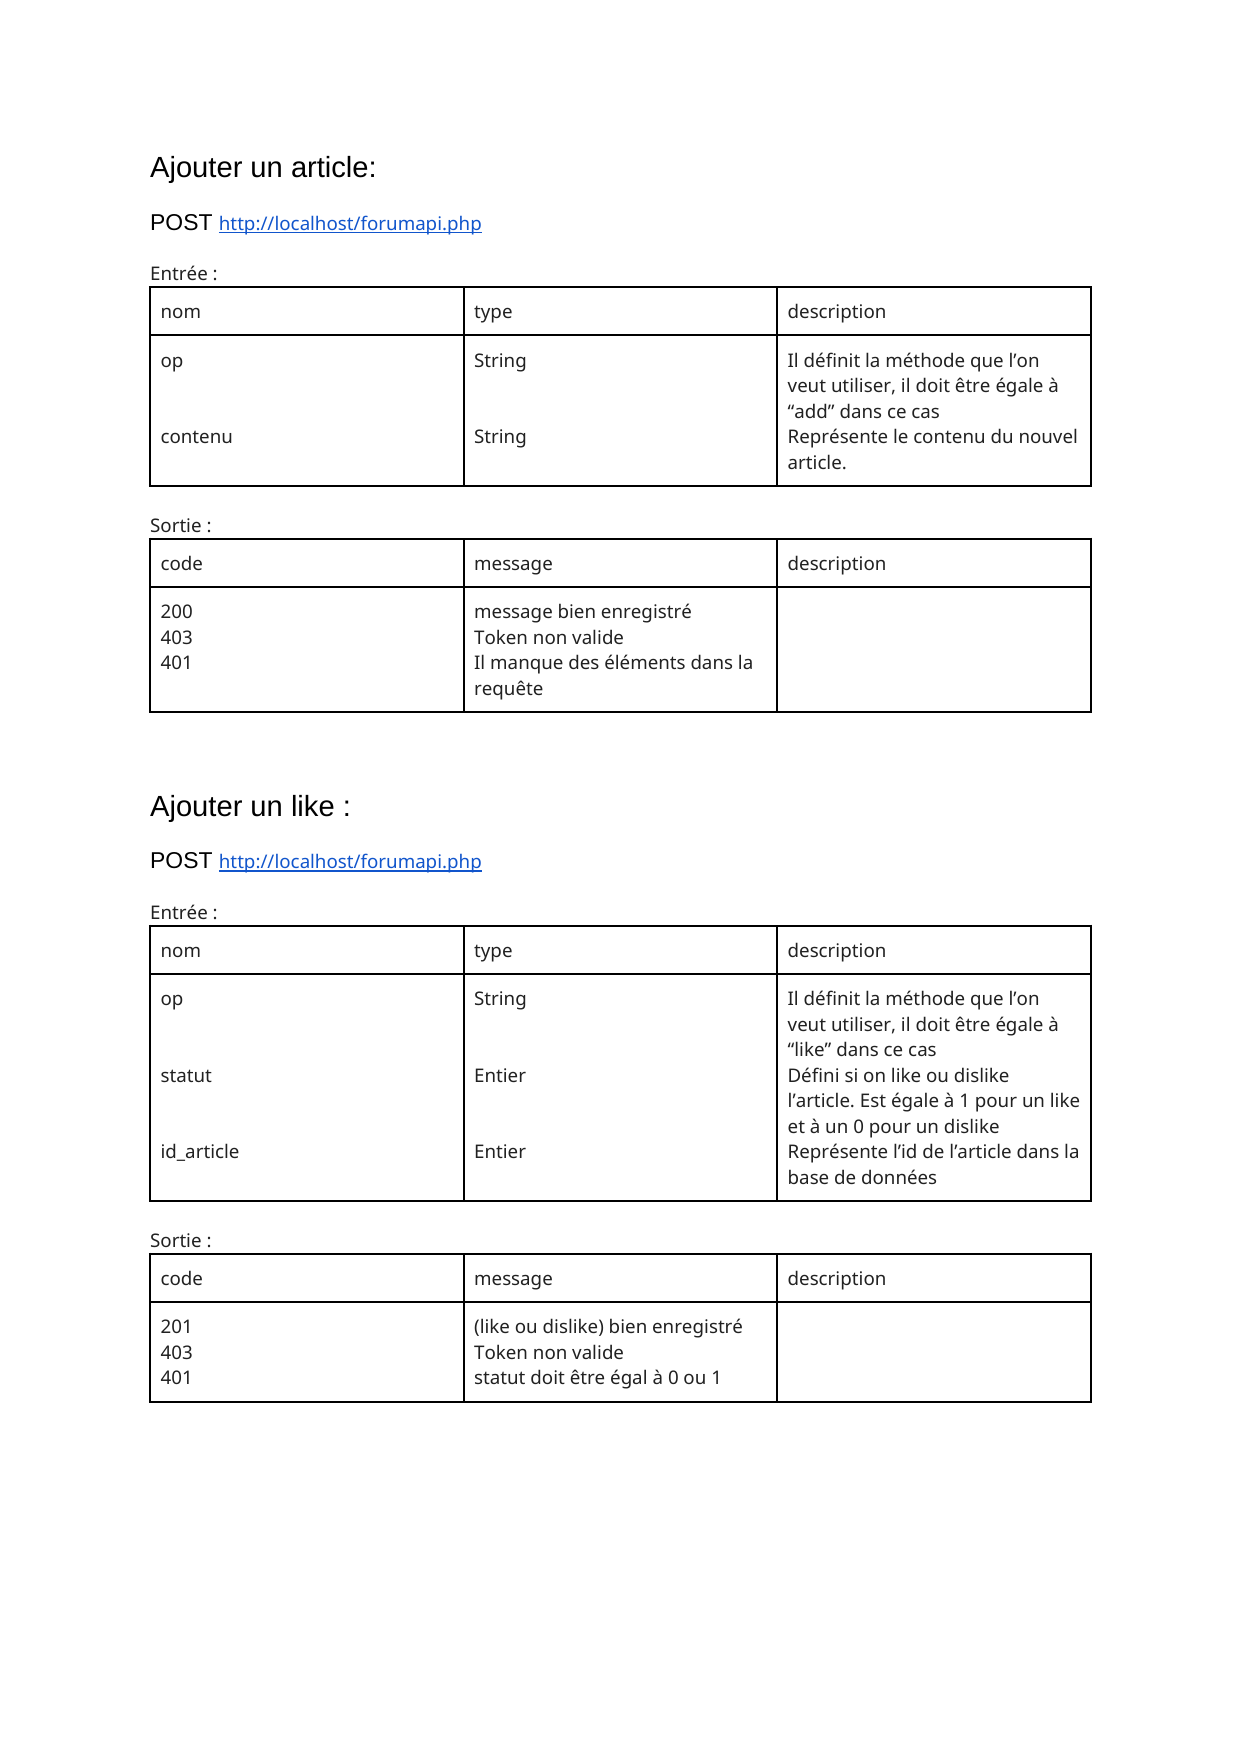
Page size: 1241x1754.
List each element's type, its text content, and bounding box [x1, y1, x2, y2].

table_header description [778, 540, 1090, 586]
table_cell String Entier Entier [465, 975, 776, 1200]
text POST http://localhost/forumapi.php [150, 208, 1090, 235]
text Ajouter un article: [150, 150, 1090, 183]
table_header type [465, 927, 776, 973]
table_header type [465, 288, 776, 334]
table_header description [778, 1255, 1090, 1301]
table_header nom [151, 927, 463, 973]
text Entrée : [150, 260, 1090, 286]
text Entrée : [150, 899, 1090, 924]
table_cell (like ou dislike) bien enregistré Token non valide statut doit être égal à 0 ou 1 [465, 1303, 776, 1401]
table_cell Il définit la méthode que l’on veut utiliser, il doit être égale à “add” dans ce cas Représente le contenu du nouvel article. [778, 336, 1090, 485]
table_cell op contenu [151, 336, 463, 485]
table_cell op statut id_article [151, 975, 463, 1200]
table_header description [778, 927, 1090, 973]
table_header message [465, 1255, 776, 1301]
table_cell [778, 1303, 1090, 1401]
table_cell message bien enregistré Token non valide Il manque des éléments dans la requête [465, 588, 776, 711]
table_header code [151, 540, 463, 586]
table_cell 201 403 401 [151, 1303, 463, 1401]
table_cell [778, 588, 1090, 711]
table_cell String String [465, 336, 776, 485]
text Sortie : [150, 512, 1090, 537]
text Ajouter un like : [150, 788, 1090, 822]
table_cell Il définit la méthode que l’on veut utiliser, il doit être égale à “like” dans ce cas Défini si on like ou dislike l’article. Est égale à 1 pour un like et à un 0 pour un dislike Représente l’id de l’article dans la base de données [778, 975, 1090, 1200]
table_cell 200 403 401 [151, 588, 463, 711]
table_header code [151, 1255, 463, 1301]
text POST http://localhost/forumapi.php [150, 847, 1090, 874]
table_header nom [151, 288, 463, 334]
table_header description [778, 288, 1090, 334]
table_header message [465, 540, 776, 586]
text Sortie : [150, 1227, 1090, 1253]
